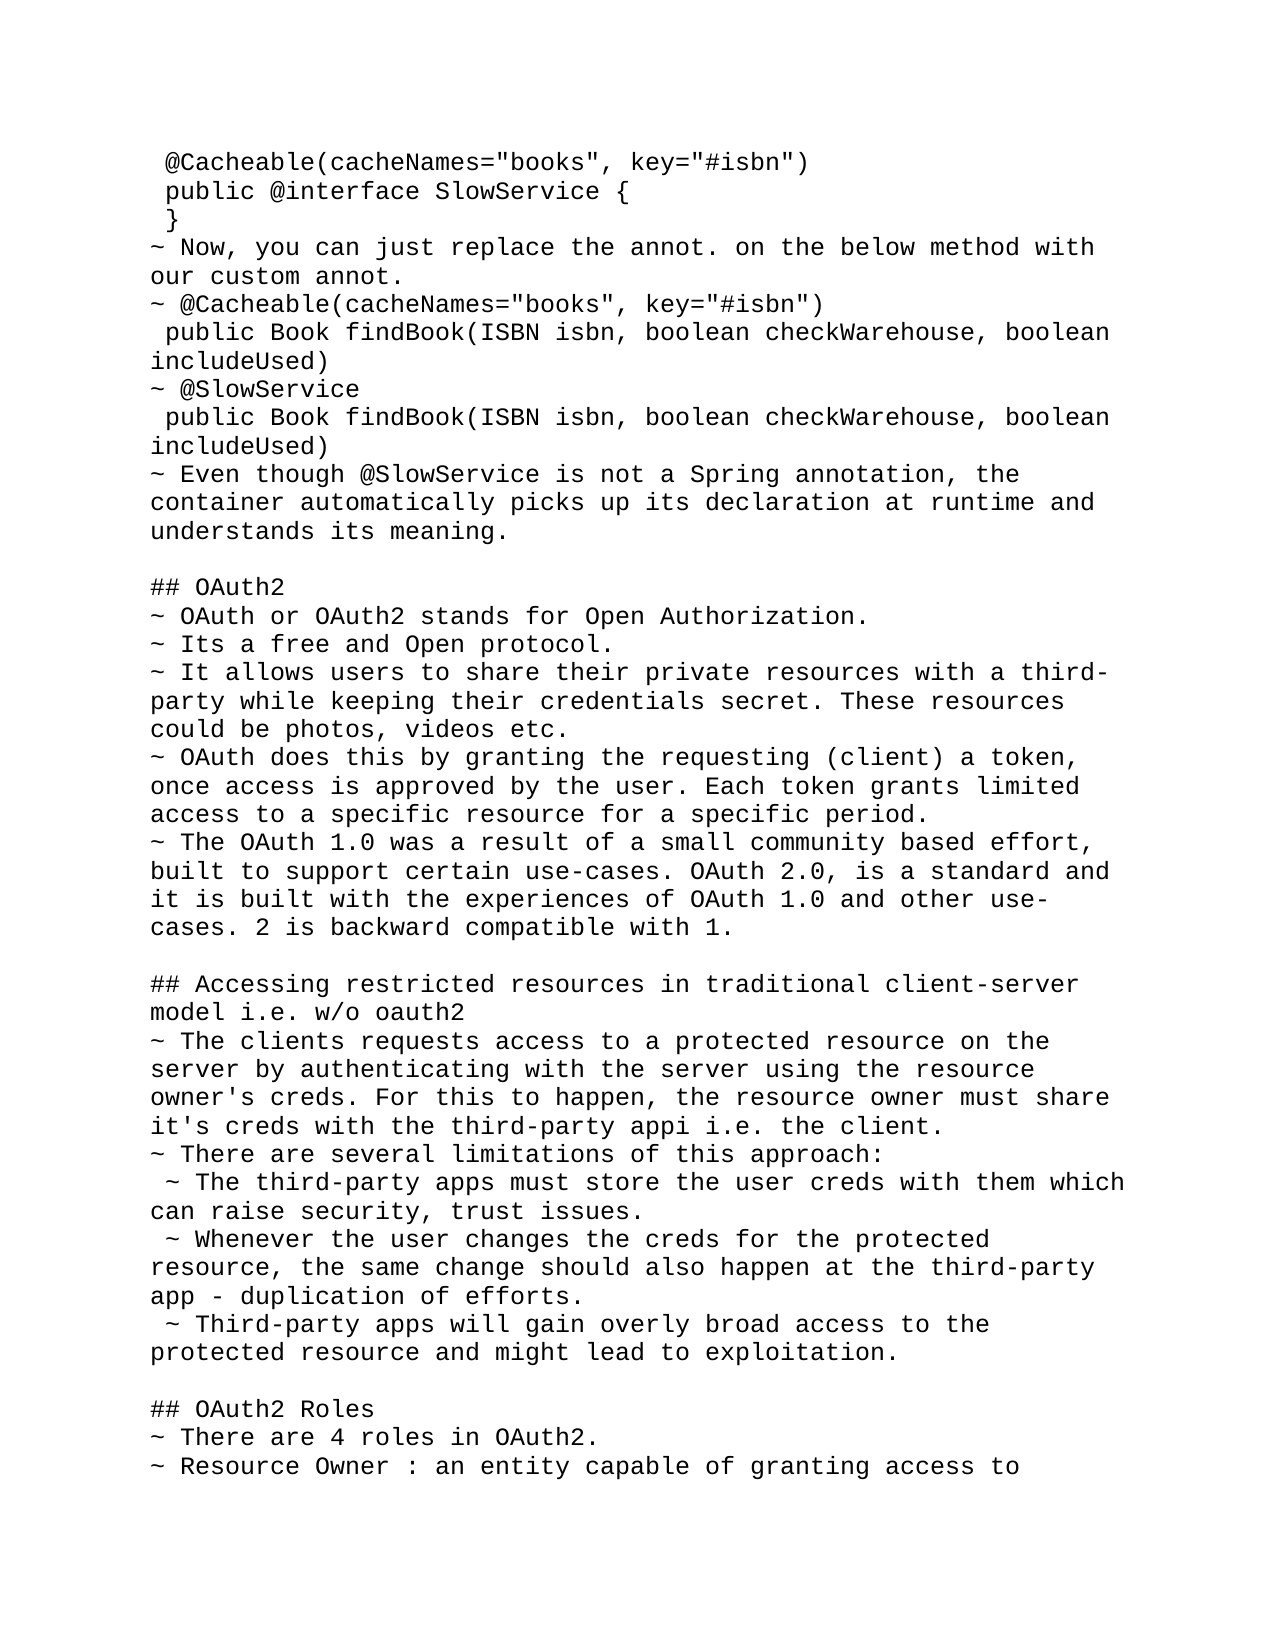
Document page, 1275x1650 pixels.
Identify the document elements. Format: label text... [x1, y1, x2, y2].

text ## Accessing restricted resources in traditional client-server model i.e. w/o oauth2 [150, 972, 1125, 1028]
text ~ Whenever the user changes the creds for the protected resource, the same change should also happen at the third-party app - duplication of efforts. [150, 1227, 1125, 1312]
text ## OAuth2 Roles [150, 1397, 1125, 1425]
text ~ Now, you can just replace the annot. on the below method with our custom annot. [150, 235, 1125, 292]
text ~ @SlowService [150, 377, 1125, 405]
text ~ OAuth or OAuth2 stands for Open Authorization. [150, 603, 1125, 632]
text @Cacheable(cacheNames="books", key="#isbn") [150, 150, 1125, 178]
text ## OAuth2 [150, 575, 1125, 603]
text public Book findBook(ISBN isbn, boolean checkWarehouse, boolean includeUsed) [150, 405, 1125, 462]
text ~ It allows users to share their private resources with a third-party while keeping their credentials secret. These resources could be photos, videos etc. [150, 660, 1125, 745]
text ~ Resource Owner : an entity capable of granting access to [150, 1453, 1125, 1482]
text ~ OAuth does this by granting the requesting (client) a token, once access is approved by the user. Each token grants limited access to a specific resource for a specific period. [150, 745, 1125, 830]
text ~ Third-party apps will gain overly broad access to the protected resource and might lead to exploitation. [150, 1312, 1125, 1368]
text } [150, 207, 1125, 235]
text ~ Even though @SlowService is not a Spring annotation, the container automatically picks up its declaration at runtime and understands its meaning. [150, 462, 1125, 547]
text ~ The OAuth 1.0 was a result of a small community based effort, built to support certain use-cases. OAuth 2.0, is a standard and it is built with the experiences of OAuth 1.0 and other use-cases. 2 is backward compatible with 1. [150, 830, 1125, 943]
text public @interface SlowService { [150, 178, 1125, 207]
text ~ Its a free and Open protocol. [150, 632, 1125, 660]
text ~ There are 4 roles in OAuth2. [150, 1425, 1125, 1453]
text ~ The clients requests access to a protected resource on the server by authenticating with the server using the resource owner's creds. For this to happen, the resource owner must share it's creds with the third-party appi i.e. the client. [150, 1028, 1125, 1142]
text ~ The third-party apps must store the user creds with them which can raise security, trust issues. [150, 1170, 1125, 1227]
text public Book findBook(ISBN isbn, boolean checkWarehouse, boolean includeUsed) [150, 320, 1125, 377]
text ~ There are several limitations of this approach: [150, 1142, 1125, 1170]
text ~ @Cacheable(cacheNames="books", key="#isbn") [150, 292, 1125, 320]
